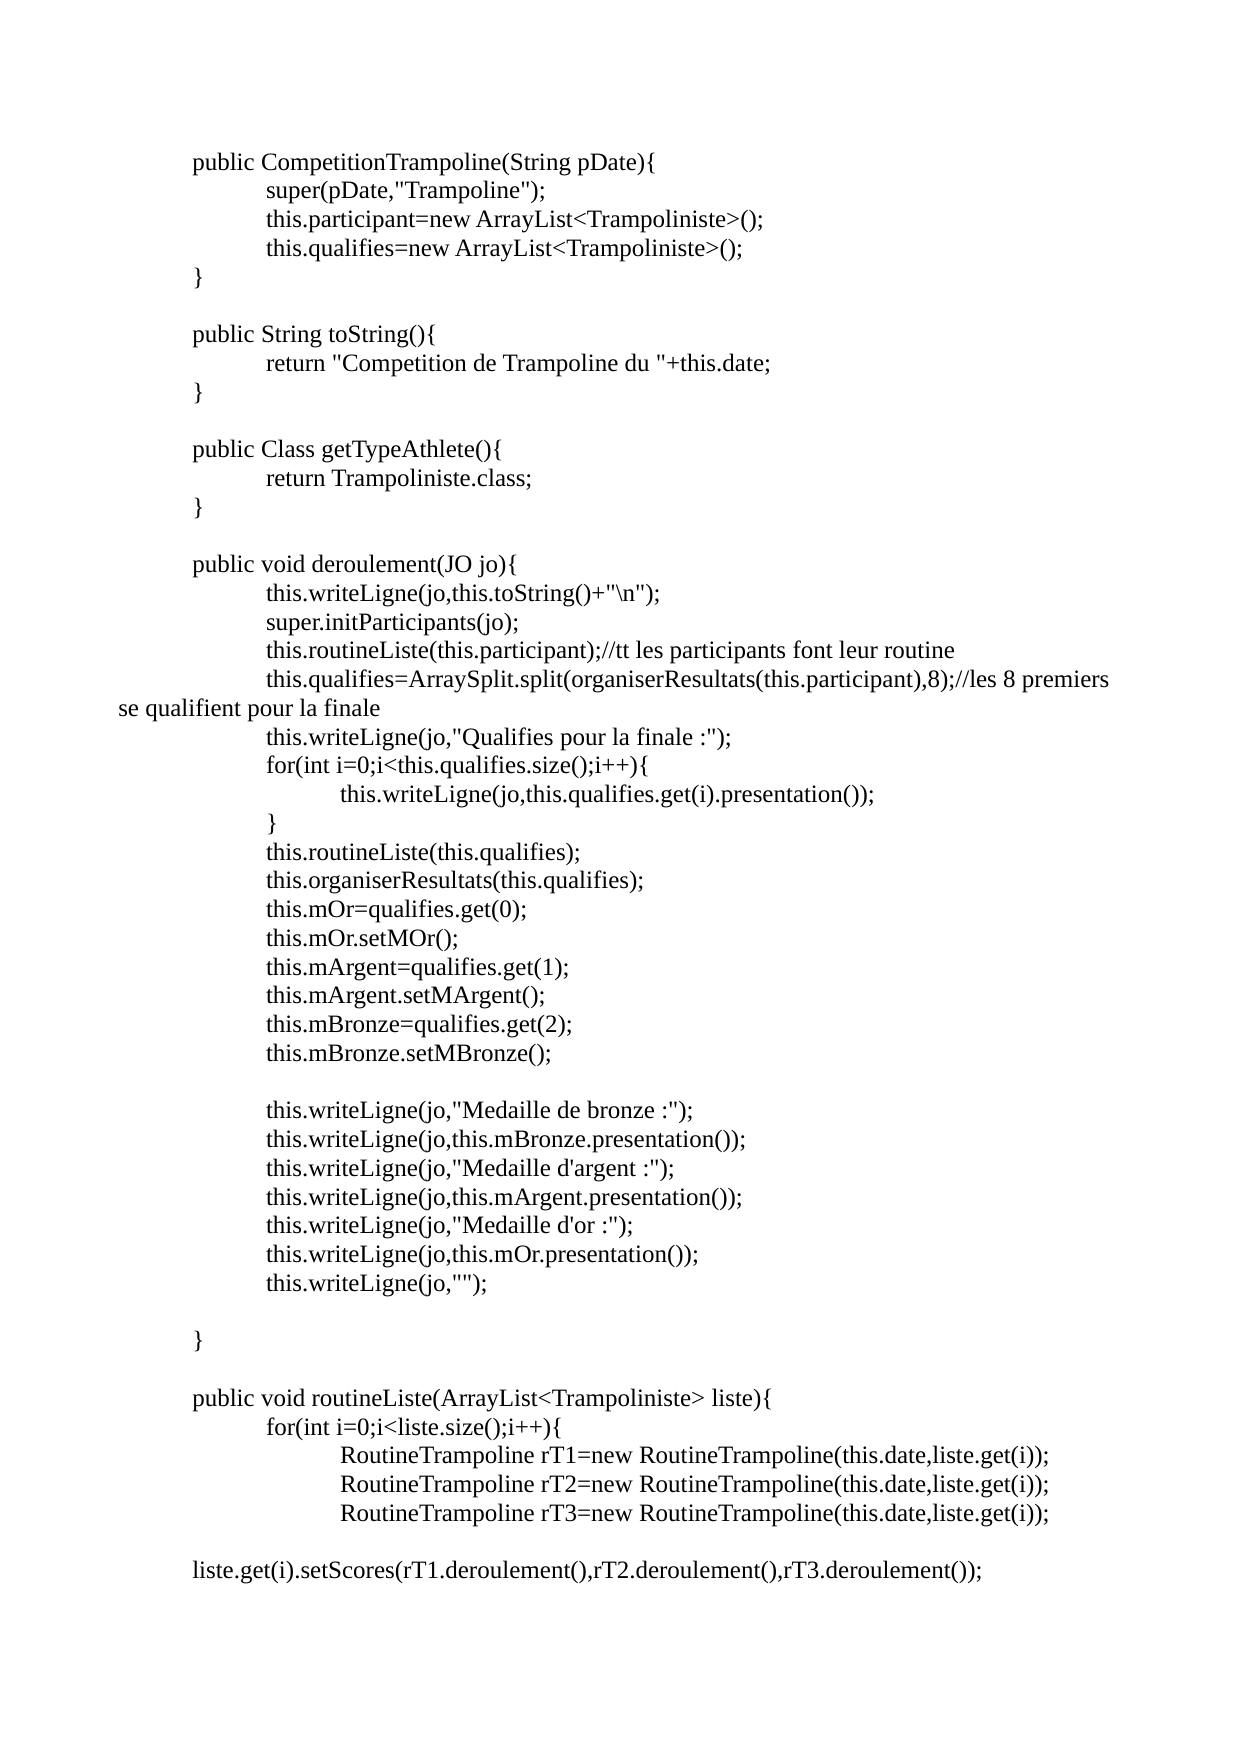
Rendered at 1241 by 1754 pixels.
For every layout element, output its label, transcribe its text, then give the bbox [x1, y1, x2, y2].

text return Trampoliniste.class; [118, 463, 1122, 492]
text this.mArgent.setMArgent(); [118, 981, 1122, 1009]
text super.initParticipants(jo); [118, 607, 1122, 636]
text } [118, 377, 1122, 406]
text this.mOr.setMOr(); [118, 923, 1122, 952]
text RoutineTrampoline rT3=new RoutineTrampoline(this.date,liste.get(i)); [118, 1498, 1122, 1527]
text public void deroulement(JO jo){ [118, 549, 1122, 578]
text RoutineTrampoline rT2=new RoutineTrampoline(this.date,liste.get(i)); [118, 1469, 1122, 1498]
text liste.get(i).setScores(rT1.deroulement(),rT2.deroulement(),rT3.deroulement()); [118, 1527, 1122, 1584]
text public CompetitionTrampoline(String pDate){ [118, 147, 1122, 176]
text this.writeLigne(jo,this.qualifies.get(i).presentation()); [118, 779, 1122, 808]
text this.writeLigne(jo,"Medaille d'or :"); [118, 1211, 1122, 1239]
text this.qualifies=ArraySplit.split(organiserResultats(this.participant),8);//les 8 premiers se qualifient pour la finale [118, 664, 1122, 722]
text return "Competition de Trampoline du "+this.date; [118, 348, 1122, 377]
text this.writeLigne(jo,"Medaille d'argent :"); [118, 1153, 1122, 1182]
text RoutineTrampoline rT1=new RoutineTrampoline(this.date,liste.get(i)); [118, 1441, 1122, 1469]
text this.writeLigne(jo,this.mArgent.presentation()); [118, 1182, 1122, 1211]
text this.routineListe(this.qualifies); [118, 837, 1122, 866]
text } [118, 808, 1122, 837]
text this.participant=new ArrayList<Trampoliniste>(); [118, 204, 1122, 233]
text this.mOr=qualifies.get(0); [118, 894, 1122, 923]
text } [118, 492, 1122, 521]
text this.writeLigne(jo,this.mBronze.presentation()); [118, 1124, 1122, 1153]
text } [118, 262, 1122, 291]
text this.writeLigne(jo,"Qualifies pour la finale :"); [118, 722, 1122, 751]
text for(int i=0;i<liste.size();i++){ [118, 1412, 1122, 1441]
text this.writeLigne(jo,""); [118, 1268, 1122, 1297]
text super(pDate,"Trampoline"); [118, 176, 1122, 204]
text this.mBronze.setMBronze(); [118, 1038, 1122, 1067]
text public void routineListe(ArrayList<Trampoliniste> liste){ [118, 1383, 1122, 1412]
text this.organiserResultats(this.qualifies); [118, 866, 1122, 894]
text this.writeLigne(jo,"Medaille de bronze :"); [118, 1096, 1122, 1124]
text this.mArgent=qualifies.get(1); [118, 952, 1122, 981]
text this.qualifies=new ArrayList<Trampoliniste>(); [118, 233, 1122, 262]
text public Class getTypeAthlete(){ [118, 434, 1122, 463]
text this.mBronze=qualifies.get(2); [118, 1009, 1122, 1038]
text this.routineListe(this.participant);//tt les participants font leur routine [118, 636, 1122, 664]
text public String toString(){ [118, 319, 1122, 348]
text this.writeLigne(jo,this.toString()+"\n"); [118, 578, 1122, 607]
text for(int i=0;i<this.qualifies.size();i++){ [118, 751, 1122, 779]
text this.writeLigne(jo,this.mOr.presentation()); [118, 1239, 1122, 1268]
text } [118, 1326, 1122, 1354]
